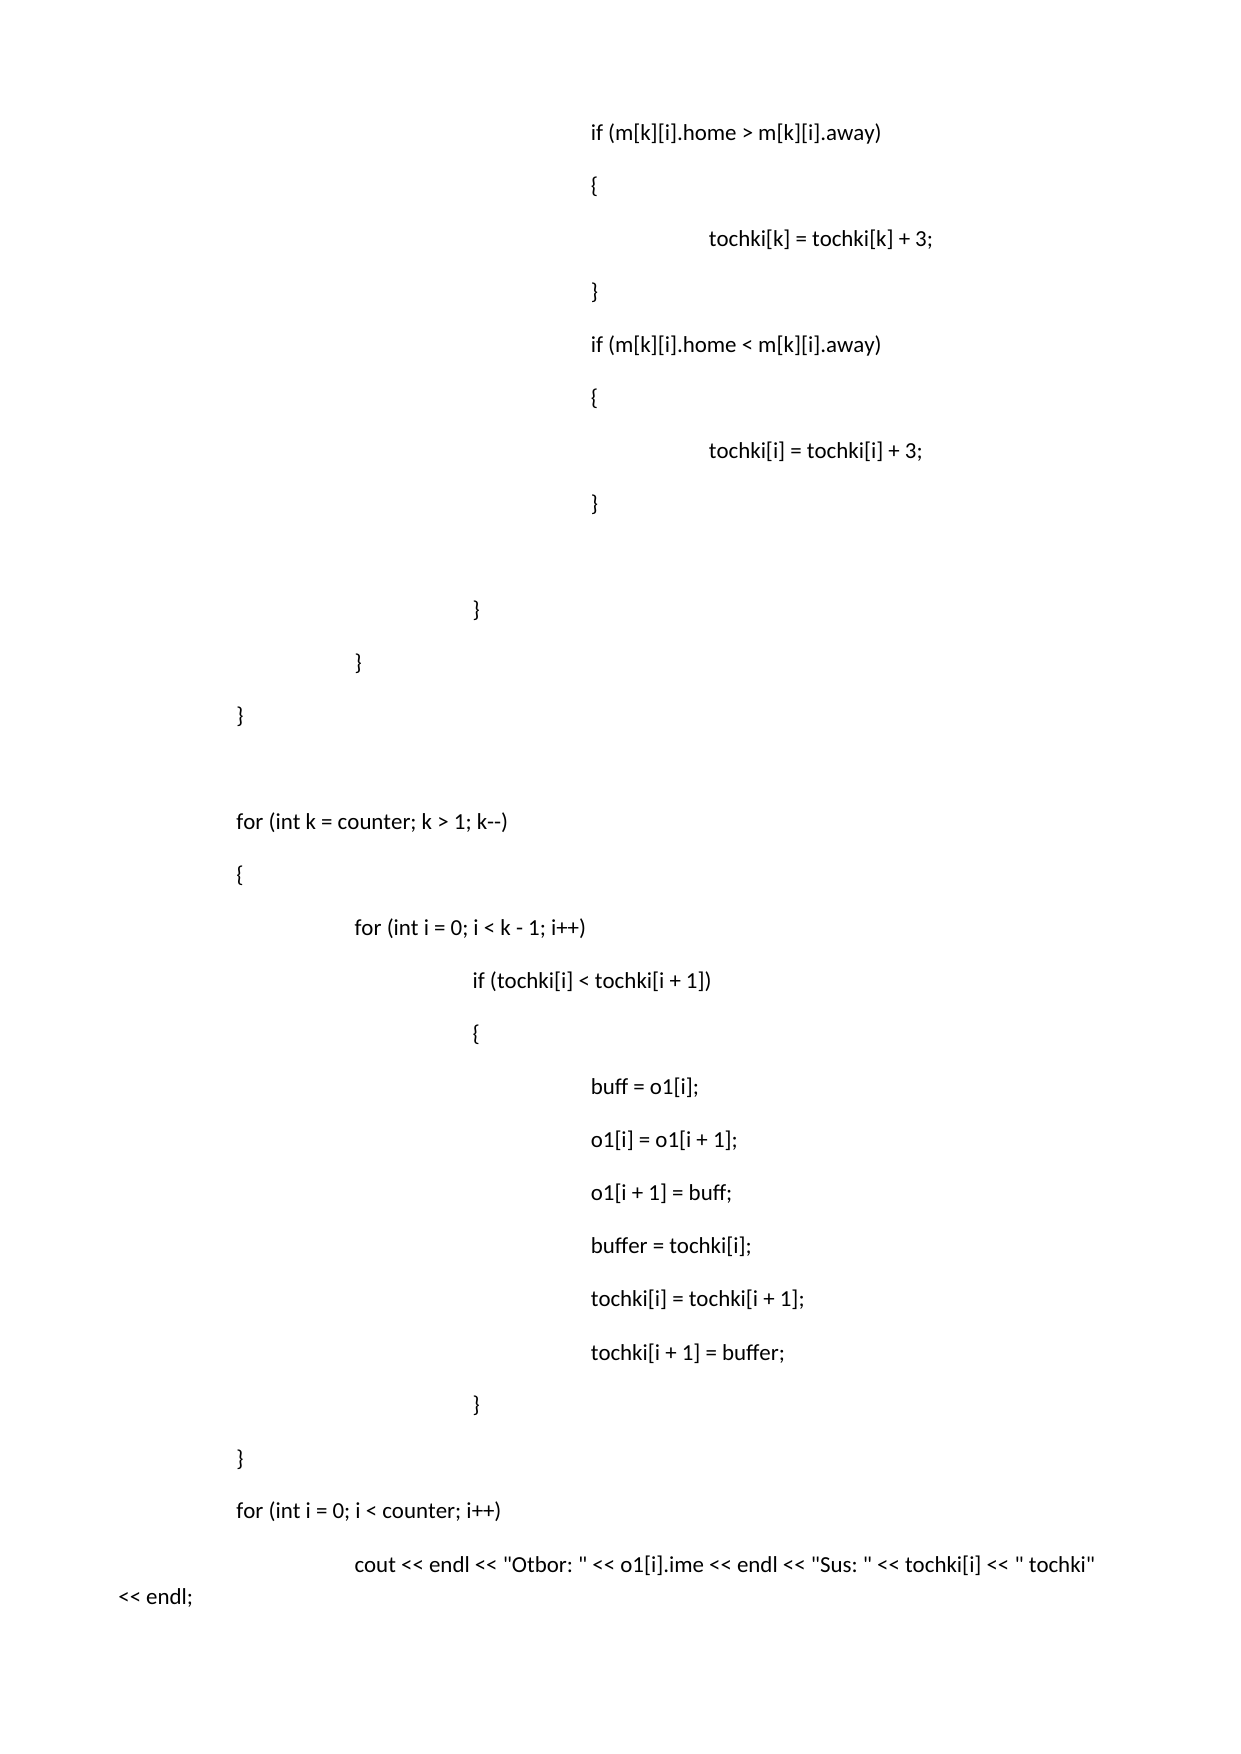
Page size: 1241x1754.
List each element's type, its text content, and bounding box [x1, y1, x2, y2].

text o1[i + 1] = buff; [118, 1178, 1122, 1207]
text tochki[i + 1] = buffer; [118, 1338, 1122, 1366]
text { [118, 860, 1122, 888]
text } [118, 701, 1122, 729]
text tochki[k] = tochki[k] + 3; [118, 224, 1122, 252]
text for (int i = 0; i < counter; i++) [118, 1497, 1122, 1525]
text } [118, 1444, 1122, 1472]
text } [118, 277, 1122, 305]
text { [118, 171, 1122, 199]
text o1[i] = o1[i + 1]; [118, 1126, 1122, 1153]
text for (int i = 0; i < k - 1; i++) [118, 913, 1122, 941]
text if (m[k][i].home > m[k][i].away) [118, 118, 1122, 146]
text if (m[k][i].home < m[k][i].away) [118, 330, 1122, 358]
text { [118, 383, 1122, 411]
text } [118, 1391, 1122, 1419]
text cout << endl << "Otbor: " << o1[i].ime << endl << "Sus: " << tochki[i] << " tochki" << endl; [118, 1550, 1122, 1610]
text tochki[i] = tochki[i] + 3; [118, 436, 1122, 464]
text tochki[i] = tochki[i + 1]; [118, 1284, 1122, 1313]
text { [118, 1019, 1122, 1047]
text buff = o1[i]; [118, 1072, 1122, 1101]
text } [118, 648, 1122, 676]
text } [118, 489, 1122, 517]
text buffer = tochki[i]; [118, 1232, 1122, 1259]
text for (int k = counter; k > 1; k--) [118, 807, 1122, 835]
text if (tochki[i] < tochki[i + 1]) [118, 966, 1122, 994]
text } [118, 595, 1122, 623]
